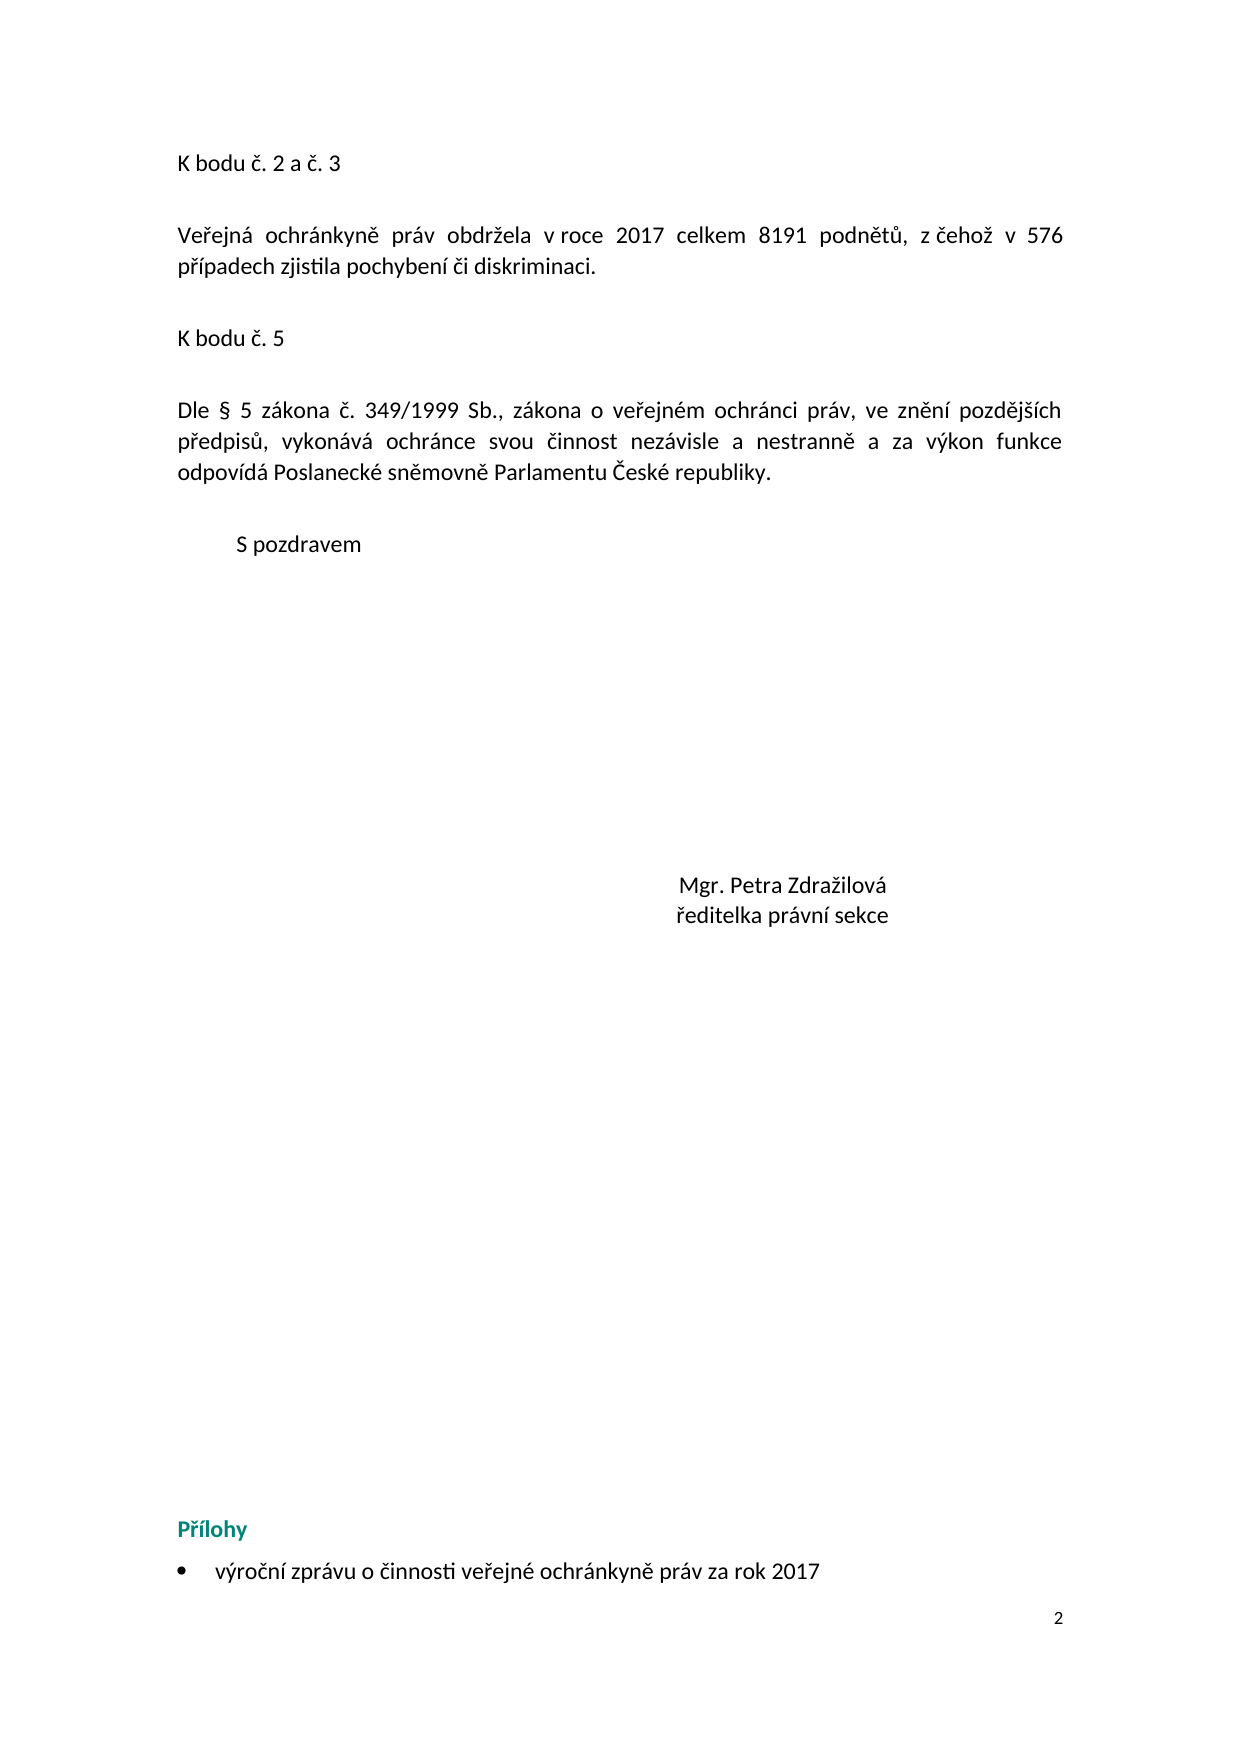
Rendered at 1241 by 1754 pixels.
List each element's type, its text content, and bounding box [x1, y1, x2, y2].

text S pozdravem [177, 529, 1063, 559]
text K bodu č. 2 a č. 3 [177, 148, 1063, 177]
text K bodu č. 5 [177, 323, 1063, 352]
text Přílohy [177, 1514, 1063, 1544]
list výroční zprávu o činnosti veřejné ochránkyně práv za rok 2017 [177, 1556, 1063, 1586]
text Veřejná ochránkyně práv obdržela v roce 2017 celkem 8191 podnětů, z čehož v 576 případech zjistila pochybení či diskriminaci. [177, 220, 1063, 280]
text Dle § 5 zákona č. 349/1999 Sb., zákona o veřejném ochránci práv, ve znění pozdějších předpisů, vykonává ochránce svou činnost nezávisle a nestranně a za výkon funkce odpovídá Poslanecké sněmovně Parlamentu České republiky. [177, 396, 1063, 486]
text Mgr. Petra Zdražilová [502, 871, 1063, 900]
text ředitelka právní sekce [502, 900, 1063, 929]
